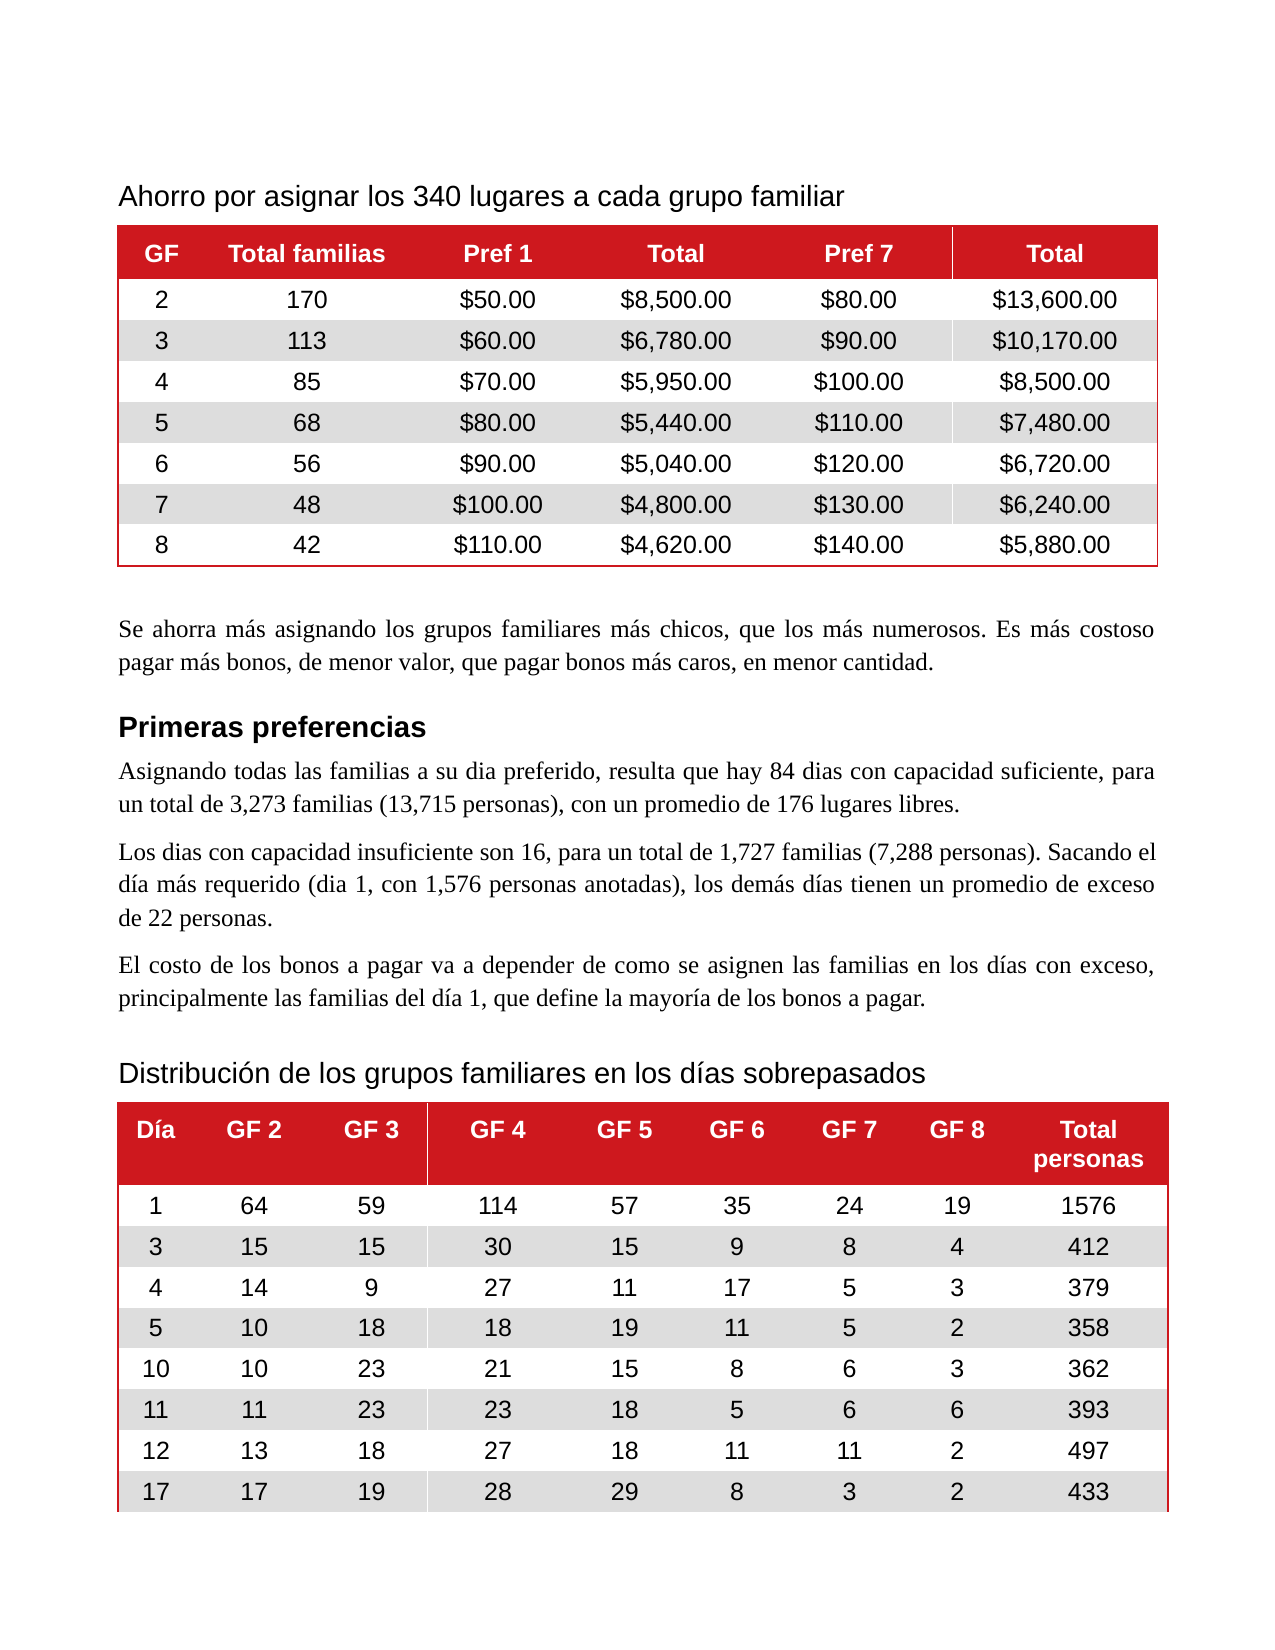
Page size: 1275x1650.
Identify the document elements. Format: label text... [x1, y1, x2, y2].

table_cell 27 [428, 1267, 568, 1307]
table_cell $5,040.00 [587, 443, 765, 484]
table_cell $80.00 [409, 402, 587, 443]
table_cell $60.00 [409, 320, 587, 361]
table_cell $6,780.00 [587, 320, 765, 361]
table_cell 3 [119, 1226, 193, 1267]
table_cell 15 [568, 1226, 681, 1267]
table_cell 5 [681, 1389, 793, 1430]
table_cell $5,880.00 [953, 525, 1157, 565]
table_cell $5,440.00 [587, 402, 765, 443]
table_cell 3 [906, 1267, 1009, 1307]
table_cell 113 [205, 320, 409, 361]
table_cell 15 [193, 1226, 315, 1267]
table_cell 28 [428, 1471, 568, 1512]
table_cell $70.00 [409, 361, 587, 402]
table_cell 1576 [1009, 1185, 1167, 1226]
table_cell 17 [193, 1471, 315, 1512]
table_cell 11 [568, 1267, 681, 1307]
subtitle Ahorro por asignar los 340 lugares a cada grupo familiar [118, 179, 1157, 213]
table_cell 3 [119, 320, 205, 361]
table_cell 8 [793, 1226, 906, 1267]
text Asignando todas las familias a su dia preferido, resulta que hay 84 dias con capacidad suficiente, para un total de 3,273 familias (13,715 personas), con un promedio de 176 lugares libres. [118, 756, 1157, 818]
table_cell 59 [315, 1185, 427, 1226]
table_cell 412 [1009, 1226, 1167, 1267]
table_cell 13 [193, 1430, 315, 1471]
table_cell 5 [119, 402, 205, 443]
table_cell 21 [428, 1348, 568, 1389]
table_cell 6 [906, 1389, 1009, 1430]
table_cell 29 [568, 1471, 681, 1512]
table_header GF 5 [568, 1103, 681, 1185]
table_cell 358 [1009, 1308, 1167, 1348]
table_header GF 7 [793, 1103, 906, 1185]
table_header GF 3 [315, 1103, 427, 1185]
table_cell 7 [119, 484, 205, 524]
table_cell 64 [193, 1185, 315, 1226]
table_cell 10 [193, 1308, 315, 1348]
table_cell 18 [568, 1430, 681, 1471]
table_header GF 4 [428, 1103, 568, 1185]
table_cell 23 [315, 1389, 427, 1430]
table_cell 10 [119, 1348, 193, 1389]
table_cell 15 [568, 1348, 681, 1389]
table_cell 27 [428, 1430, 568, 1471]
table_cell 5 [793, 1308, 906, 1348]
table_cell 15 [315, 1226, 427, 1267]
table_cell 56 [205, 443, 409, 484]
table_header GF 6 [681, 1103, 793, 1185]
table_cell 2 [906, 1308, 1009, 1348]
table_cell 2 [906, 1430, 1009, 1471]
table_cell $8,500.00 [953, 361, 1157, 402]
table_cell $110.00 [409, 525, 587, 565]
table_cell 9 [315, 1267, 427, 1307]
table_cell $4,800.00 [587, 484, 765, 524]
table_cell 362 [1009, 1348, 1167, 1389]
table_cell 57 [568, 1185, 681, 1226]
table_cell $5,950.00 [587, 361, 765, 402]
table_cell 114 [428, 1185, 568, 1226]
table_cell $50.00 [409, 280, 587, 320]
table_cell 19 [315, 1471, 427, 1512]
table_cell 8 [119, 525, 205, 565]
table_cell $90.00 [409, 443, 587, 484]
table_header GF [119, 227, 205, 279]
table_cell 5 [793, 1267, 906, 1307]
table_cell $110.00 [765, 402, 952, 443]
table_cell 8 [681, 1348, 793, 1389]
table_cell 393 [1009, 1389, 1167, 1430]
table_cell 42 [205, 525, 409, 565]
table_cell $6,720.00 [953, 443, 1157, 484]
table_cell 85 [205, 361, 409, 402]
table_cell 35 [681, 1185, 793, 1226]
table_cell 8 [681, 1471, 793, 1512]
table_header Día [119, 1103, 193, 1185]
table_cell 10 [193, 1348, 315, 1389]
table_cell 11 [681, 1430, 793, 1471]
table_cell 12 [119, 1430, 193, 1471]
table_cell 5 [119, 1308, 193, 1348]
table_cell 3 [793, 1471, 906, 1512]
table_cell 68 [205, 402, 409, 443]
table_cell 6 [793, 1389, 906, 1430]
table_header Pref 7 [765, 227, 952, 279]
table_cell 6 [793, 1348, 906, 1389]
table_cell 9 [681, 1226, 793, 1267]
table_cell $13,600.00 [953, 280, 1157, 320]
table_header GF 2 [193, 1103, 315, 1185]
table_header Pref 1 [409, 227, 587, 279]
table_cell $4,620.00 [587, 525, 765, 565]
text Los dias con capacidad insuficiente son 16, para un total de 1,727 familias (7,288 personas). Sacando el día más requerido (dia 1, con 1,576 personas anotadas), los demás días tienen un promedio de exceso de 22 personas. [118, 837, 1157, 931]
table_header Total personas [1009, 1103, 1167, 1185]
table_cell 1 [119, 1185, 193, 1226]
table_cell 4 [906, 1226, 1009, 1267]
table_cell 2 [119, 280, 205, 320]
table_cell $140.00 [765, 525, 952, 565]
table_cell 170 [205, 280, 409, 320]
table_cell 433 [1009, 1471, 1167, 1512]
table_cell 17 [119, 1471, 193, 1512]
table_header Total [587, 227, 765, 279]
table_cell $100.00 [765, 361, 952, 402]
text Se ahorra más asignando los grupos familiares más chicos, que los más numerosos. Es más costoso pagar más bonos, de menor valor, que pagar bonos más caros, en menor cantidad. [118, 614, 1157, 676]
table_cell $80.00 [765, 280, 952, 320]
table_cell 379 [1009, 1267, 1167, 1307]
table_cell 497 [1009, 1430, 1167, 1471]
table_cell 3 [906, 1348, 1009, 1389]
table_cell 11 [119, 1389, 193, 1430]
table_cell 11 [681, 1308, 793, 1348]
text El costo de los bonos a pagar va a depender de como se asignen las familias en los días con exceso, principalmente las familias del día 1, que define la mayoría de los bonos a pagar. [118, 950, 1157, 1012]
table_header Total [953, 227, 1157, 279]
table_cell 2 [906, 1471, 1009, 1512]
table_header GF 8 [906, 1103, 1009, 1185]
table_cell $100.00 [409, 484, 587, 524]
table_cell $130.00 [765, 484, 952, 524]
table_cell 4 [119, 1267, 193, 1307]
subtitle Distribución de los grupos familiares en los días sobrepasados [118, 1056, 1157, 1089]
table_cell 19 [906, 1185, 1009, 1226]
table_cell 18 [315, 1430, 427, 1471]
table_cell 17 [681, 1267, 793, 1307]
table_cell $120.00 [765, 443, 952, 484]
table_cell $10,170.00 [953, 320, 1157, 361]
table_cell 18 [568, 1389, 681, 1430]
table_cell $6,240.00 [953, 484, 1157, 524]
table_cell 11 [793, 1430, 906, 1471]
table_cell 30 [428, 1226, 568, 1267]
table_cell 23 [315, 1348, 427, 1389]
table_cell 18 [315, 1308, 427, 1348]
table_cell $8,500.00 [587, 280, 765, 320]
table_cell 14 [193, 1267, 315, 1307]
table_cell 24 [793, 1185, 906, 1226]
table_cell 19 [568, 1308, 681, 1348]
table_cell 18 [428, 1308, 568, 1348]
table_cell 48 [205, 484, 409, 524]
subtitle Primeras preferencias [118, 710, 1157, 743]
table_cell 23 [428, 1389, 568, 1430]
table_header Total familias [205, 227, 409, 279]
table_cell 6 [119, 443, 205, 484]
table_cell $7,480.00 [953, 402, 1157, 443]
table_cell 4 [119, 361, 205, 402]
table_cell $90.00 [765, 320, 952, 361]
table_cell 11 [193, 1389, 315, 1430]
